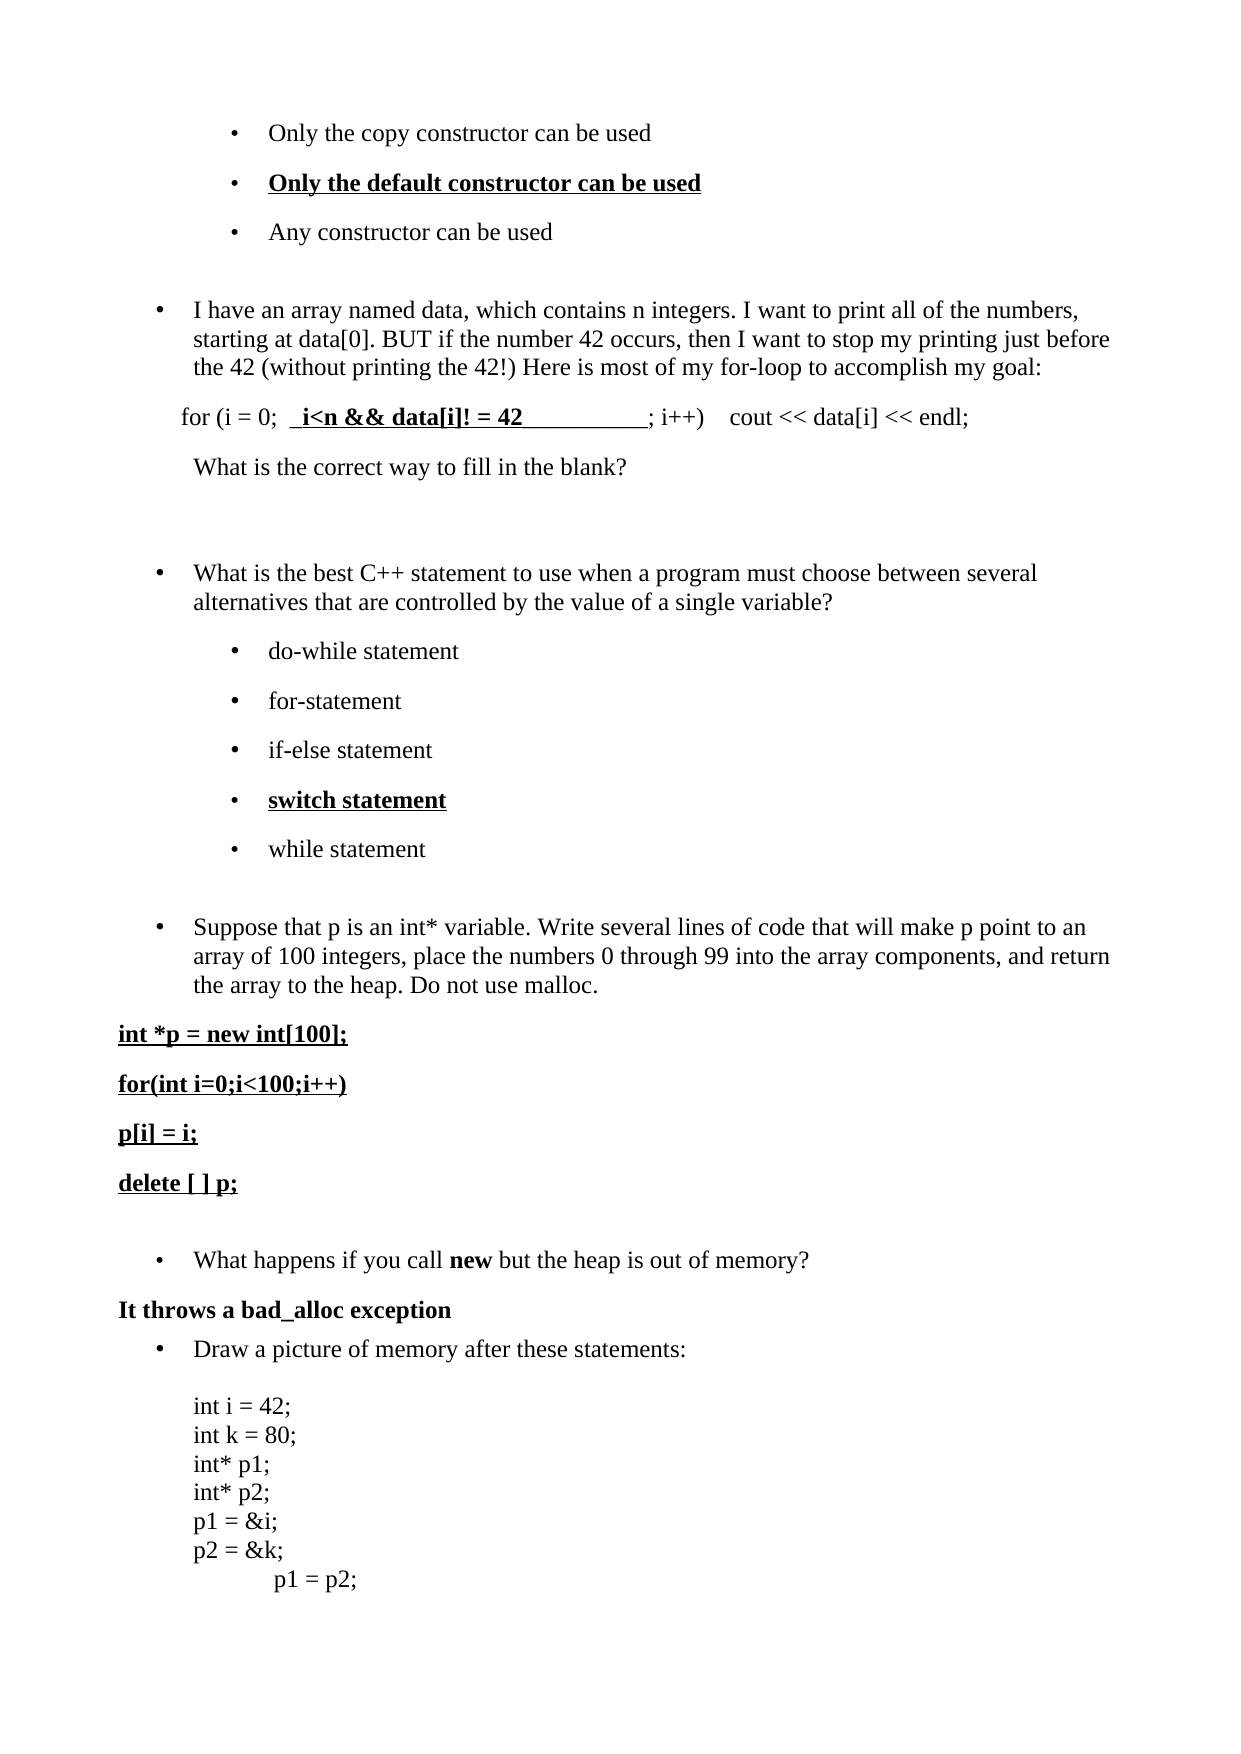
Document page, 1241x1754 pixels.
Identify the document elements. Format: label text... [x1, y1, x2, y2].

list do-while statement [231, 636, 1122, 665]
list What happens if you call new but the heap is out of memory? [156, 1246, 1122, 1274]
text int *p = new int[100]; [118, 1019, 1122, 1048]
text int* p1; [156, 1449, 1122, 1477]
list switch statement [231, 785, 1122, 814]
text p2 = &k; p1 = p2; [156, 1535, 1122, 1621]
text delete [ ] p; [118, 1168, 1122, 1225]
list if-else statement [231, 735, 1122, 764]
list Any constructor can be used [231, 217, 1122, 274]
list for-statement [231, 686, 1122, 714]
text int i = 42; [156, 1391, 1122, 1420]
text for (i = 0; _i<n && data[i]! = 42__________; i++) cout << data[i] << endl; [156, 402, 1122, 431]
list Draw a picture of memory after these statements: [156, 1334, 1122, 1363]
text p1 = &i; [156, 1506, 1122, 1535]
list Only the copy constructor can be used [231, 118, 1122, 147]
text It throws a bad_alloc exception [118, 1295, 1122, 1324]
text int* p2; [156, 1477, 1122, 1506]
text for(int i=0;i<100;i++) [118, 1069, 1122, 1098]
text int k = 80; [156, 1420, 1122, 1449]
list Only the default constructor can be used [231, 168, 1122, 196]
list What is the best C++ statement to use when a program must choose between several alternatives that are controlled by the value of a single variable? [156, 558, 1122, 615]
list Suppose that p is an int* variable. Write several lines of code that will make p point to an array of 100 integers, place the numbers 0 through 99 into the array components, and return the array to the heap. Do not use malloc. [156, 912, 1122, 998]
text What is the correct way to fill in the blank? [193, 452, 1122, 480]
list I have an array named data, which contains n integers. I want to print all of the numbers, starting at data[0]. BUT if the number 42 occurs, then I want to stop my printing just before the 42 (without printing the 42!) Here is most of my for-loop to accomplish my goal: [156, 295, 1122, 381]
list while statement [231, 834, 1122, 891]
text p[i] = i; [118, 1118, 1122, 1147]
